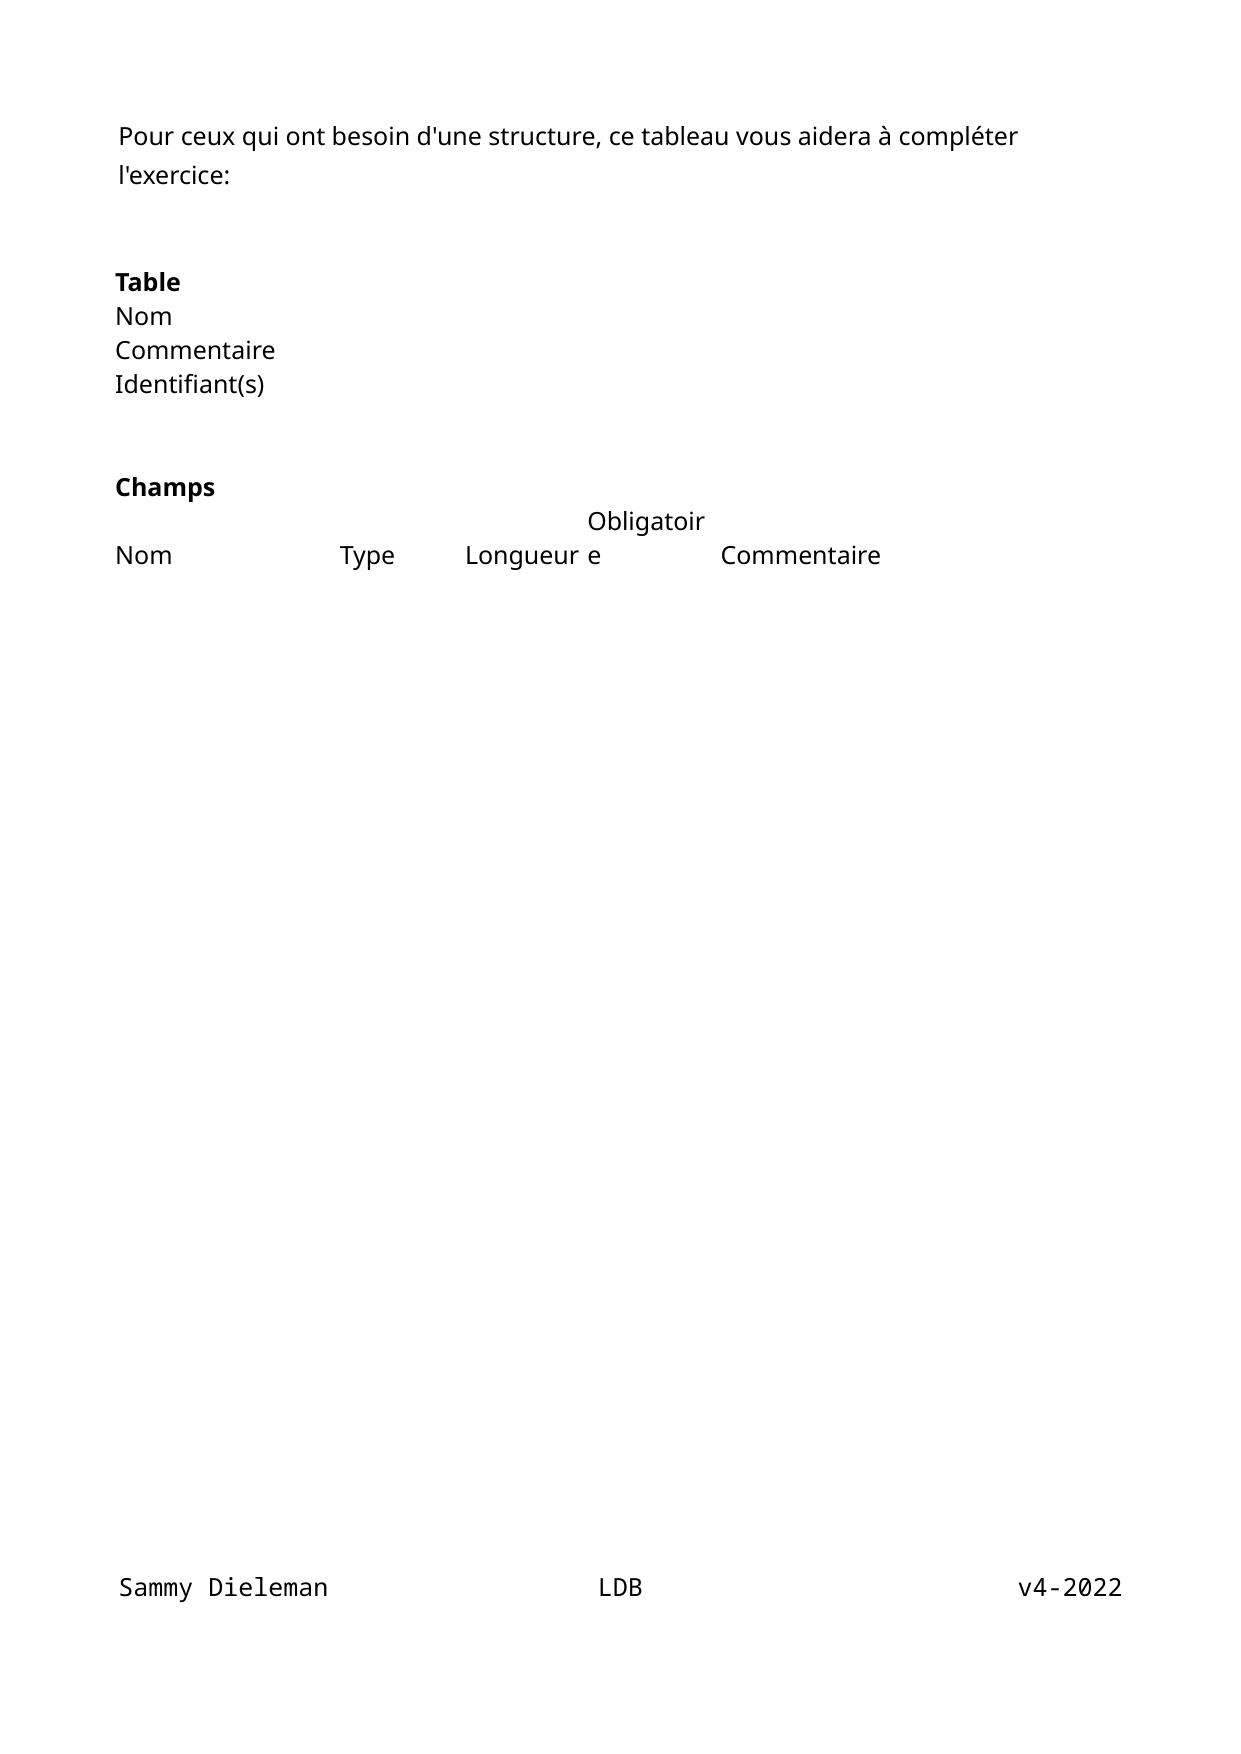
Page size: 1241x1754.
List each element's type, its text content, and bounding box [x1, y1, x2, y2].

table_cell [336, 333, 1193, 367]
table_cell [584, 401, 717, 435]
table_cell [336, 469, 462, 503]
table_cell [462, 810, 584, 844]
table_cell [717, 844, 1193, 878]
table_cell [112, 878, 336, 912]
table_cell [584, 1014, 717, 1048]
table_cell [336, 776, 462, 810]
table_cell Longueur [462, 503, 584, 571]
table_header Table [112, 265, 336, 299]
table_cell [112, 640, 336, 673]
table_cell Identifiant(s) [112, 367, 336, 401]
table_cell [336, 912, 462, 946]
table_cell [336, 1048, 462, 1082]
table_cell [717, 674, 1193, 708]
table_cell [717, 708, 1193, 742]
table_cell [112, 844, 336, 878]
table_cell [584, 640, 717, 673]
table_cell [584, 878, 717, 912]
table_cell [717, 912, 1193, 946]
table_cell [584, 946, 717, 980]
table_cell [717, 435, 1193, 469]
table_cell [584, 742, 717, 776]
table_header [717, 265, 1193, 299]
table_cell Champs [112, 469, 336, 503]
table_cell [717, 605, 1193, 639]
table_cell Obligatoire [584, 503, 717, 571]
table_cell [584, 912, 717, 946]
table_cell [584, 435, 717, 469]
table_cell [717, 878, 1193, 912]
table_cell [336, 1014, 462, 1048]
table_cell [336, 980, 462, 1014]
table_cell [336, 810, 462, 844]
table_cell Nom [112, 503, 336, 571]
table_cell [336, 946, 462, 980]
table_cell [584, 674, 717, 708]
table_cell [717, 776, 1193, 810]
table_cell [462, 776, 584, 810]
table_cell [112, 980, 336, 1014]
table_cell [462, 980, 584, 1014]
table_cell [717, 1014, 1193, 1048]
table_cell [462, 708, 584, 742]
table_cell [112, 912, 336, 946]
table_cell [717, 571, 1193, 605]
table_cell [336, 674, 462, 708]
table_cell [112, 605, 336, 639]
table_cell [584, 708, 717, 742]
table_header [336, 265, 462, 299]
table_cell [112, 1048, 336, 1082]
table_cell [584, 1048, 717, 1082]
table_cell [112, 946, 336, 980]
table_cell [336, 367, 1193, 401]
table_cell [462, 844, 584, 878]
table_cell [462, 1048, 584, 1082]
table_cell [717, 810, 1193, 844]
table_cell [336, 708, 462, 742]
table_cell [336, 401, 462, 435]
table_cell [336, 435, 462, 469]
table_cell [584, 980, 717, 1014]
table_cell [336, 299, 1193, 333]
table_cell [584, 844, 717, 878]
table_cell [717, 742, 1193, 776]
table_cell [462, 912, 584, 946]
table_cell [336, 742, 462, 776]
table_cell [112, 401, 336, 435]
table_cell [462, 571, 584, 605]
table_cell Commentaire [112, 333, 336, 367]
table_cell [717, 980, 1193, 1014]
table_cell [462, 435, 584, 469]
table_cell [717, 1048, 1193, 1082]
table_cell [112, 776, 336, 810]
table_cell [584, 469, 717, 503]
table_cell [717, 469, 1193, 503]
table_cell [112, 571, 336, 605]
table_cell [462, 401, 584, 435]
table_cell [462, 469, 584, 503]
table_cell [112, 435, 336, 469]
table_cell [584, 571, 717, 605]
table_cell [336, 878, 462, 912]
table_cell [584, 776, 717, 810]
table_header [462, 265, 584, 299]
table_cell Nom [112, 299, 336, 333]
table_cell [336, 571, 462, 605]
table_cell [462, 1014, 584, 1048]
table_cell [336, 640, 462, 673]
table_cell [584, 810, 717, 844]
table_cell [462, 605, 584, 639]
table_cell [112, 674, 336, 708]
table_cell [584, 605, 717, 639]
table_cell [717, 946, 1193, 980]
table_cell [462, 878, 584, 912]
table_cell [717, 640, 1193, 673]
table_cell [112, 708, 336, 742]
table_cell [462, 742, 584, 776]
table_cell [336, 605, 462, 639]
table_cell [112, 742, 336, 776]
table_cell Type [336, 503, 462, 571]
table_cell [112, 810, 336, 844]
table_cell [112, 1014, 336, 1048]
table_cell Commentaire [717, 503, 1193, 571]
text Pour ceux qui ont besoin d'une structure, ce tableau vous aidera à compléter l'exercice: [118, 118, 1122, 191]
table_cell [462, 640, 584, 673]
table_cell [462, 674, 584, 708]
table_cell [462, 946, 584, 980]
table_cell [717, 401, 1193, 435]
table_cell [336, 844, 462, 878]
table_header [584, 265, 717, 299]
